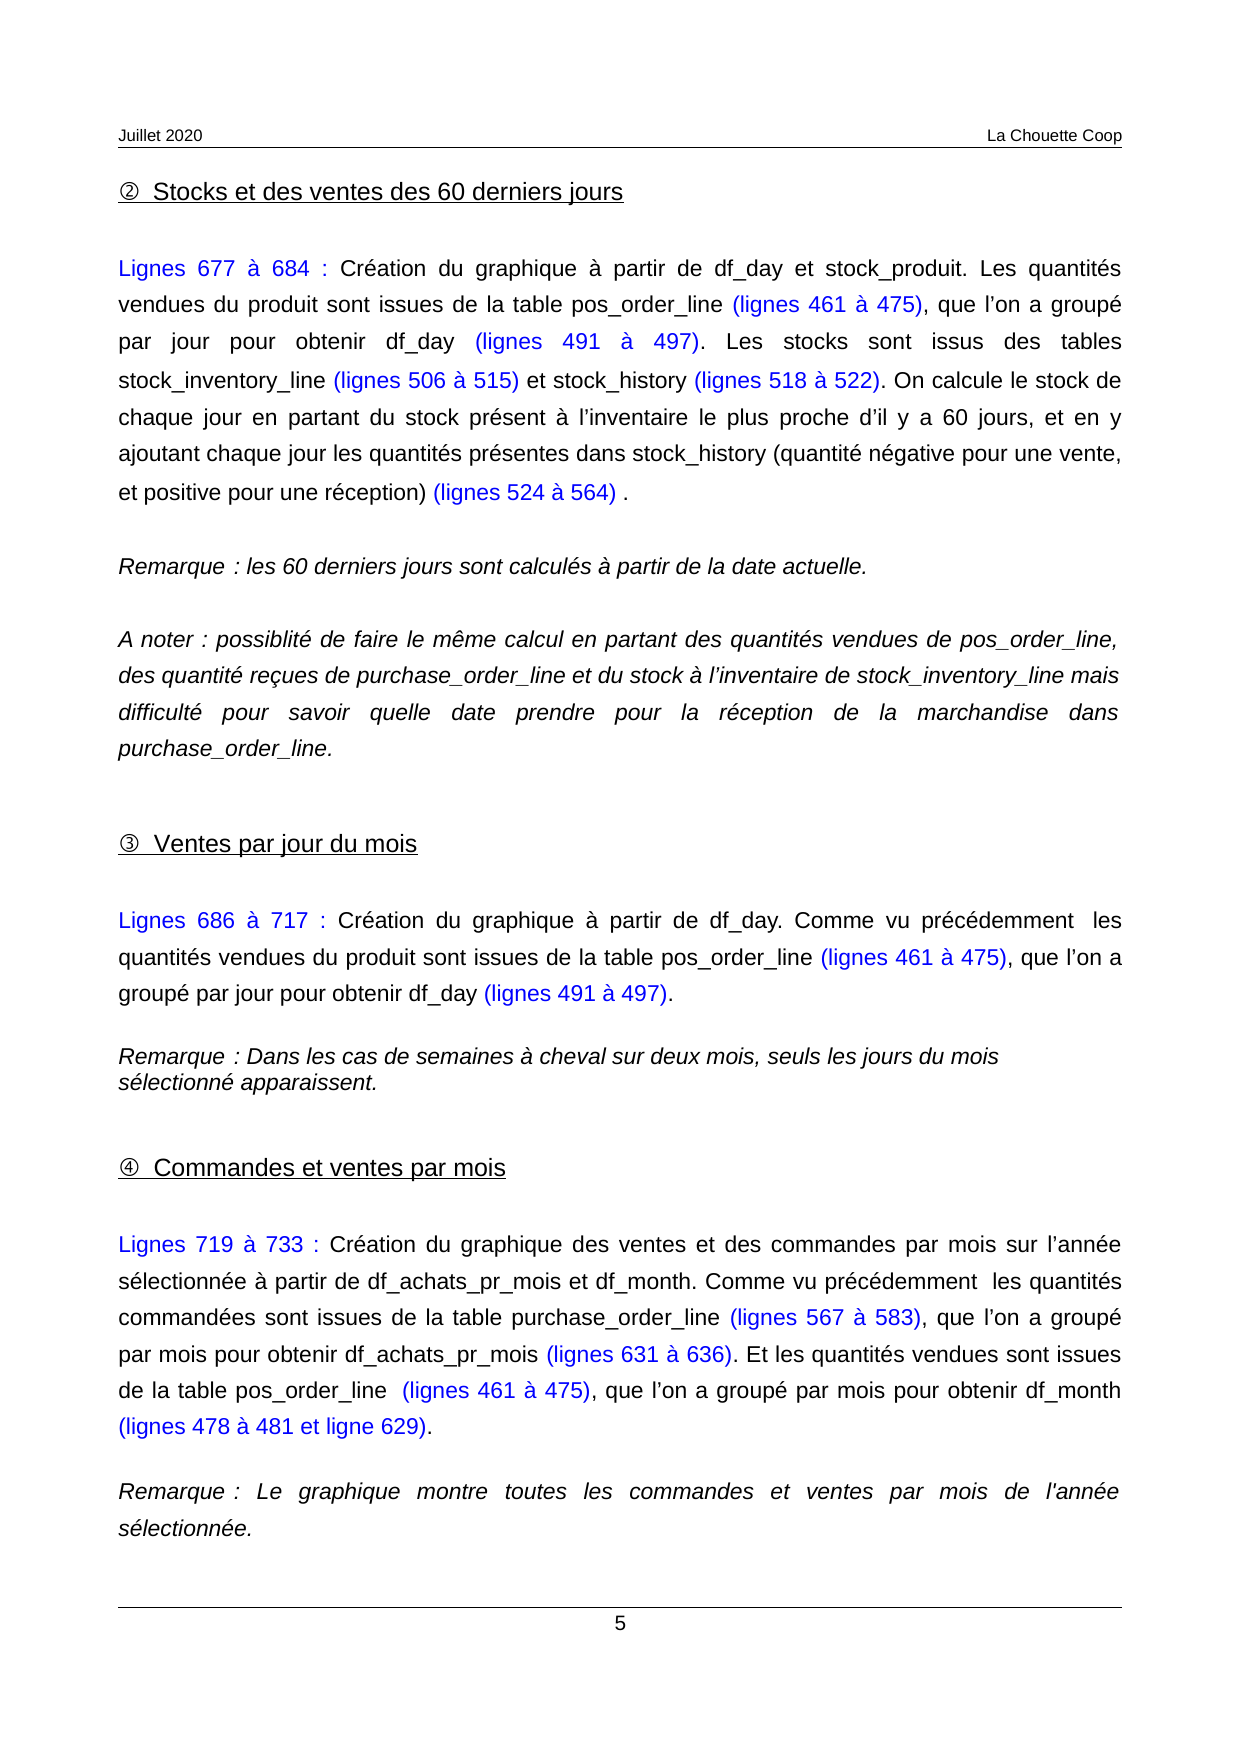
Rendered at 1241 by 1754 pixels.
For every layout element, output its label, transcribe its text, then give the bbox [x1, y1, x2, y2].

text  Ventes par jour du mois [118, 829, 1122, 858]
text A noter : possiblité de faire le même calcul en partant des quantités vendues de pos_order_line, des quantité reçues de purchase_order_line et du stock à l’inventaire de stock_inventory_line mais difficulté pour savoir quelle date prendre pour la réception de la marchandise dans purchase_order_line. [118, 626, 1122, 761]
text  Stocks et des ventes des 60 derniers jours [118, 176, 1122, 205]
text Remarque : les 60 derniers jours sont calculés à partir de la date actuelle. [118, 553, 1122, 579]
text  Commandes et ventes par mois [118, 1153, 1122, 1182]
text Lignes 686 à 717 : Création du graphique à partir de df_day. Comme vu précédemment les quantités vendues du produit sont issues de la table pos_order_line (lignes 461 à 475), que l’on a groupé par jour pour obtenir df_day (lignes 491 à 497). [118, 905, 1122, 1006]
text Lignes 719 à 733 : Création du graphique des ventes et des commandes par mois sur l’année sélectionnée à partir de df_achats_pr_mois et df_month. Comme vu précédemment les quantités commandées sont issues de la table purchase_order_line (lignes 567 à 583), que l’on a groupé par mois pour obtenir df_achats_pr_mois (lignes 631 à 636). Et les quantités vendues sont issues de la table pos_order_line (lignes 461 à 475), que l’on a groupé par mois pour obtenir df_month (lignes 478 à 481 et ligne 629). [118, 1229, 1122, 1439]
text Remarque : Dans les cas de semaines à cheval sur deux mois, seuls les jours du mois sélectionné apparaissent. [118, 1043, 1122, 1095]
text Lignes 677 à 684 : Création du graphique à partir de df_day et stock_produit. Les quantités vendues du produit sont issues de la table pos_order_line (lignes 461 à 475), que l’on a groupé par jour pour obtenir df_day (lignes 491 à 497). Les stocks sont issus des tables stock_inventory_line (lignes 506 à 515) et stock_history (lignes 518 à 522). On calcule le stock de chaque jour en partant du stock présent à l’inventaire le plus proche d’il y a 60 jours, et en y ajoutant chaque jour les quantités présentes dans stock_history (quantité négative pour une vente, et positive pour une réception) (lignes 524 à 564) . [118, 253, 1122, 506]
text Remarque : Le graphique montre toutes les commandes et ventes par mois de l'année sélectionnée. [118, 1478, 1122, 1541]
